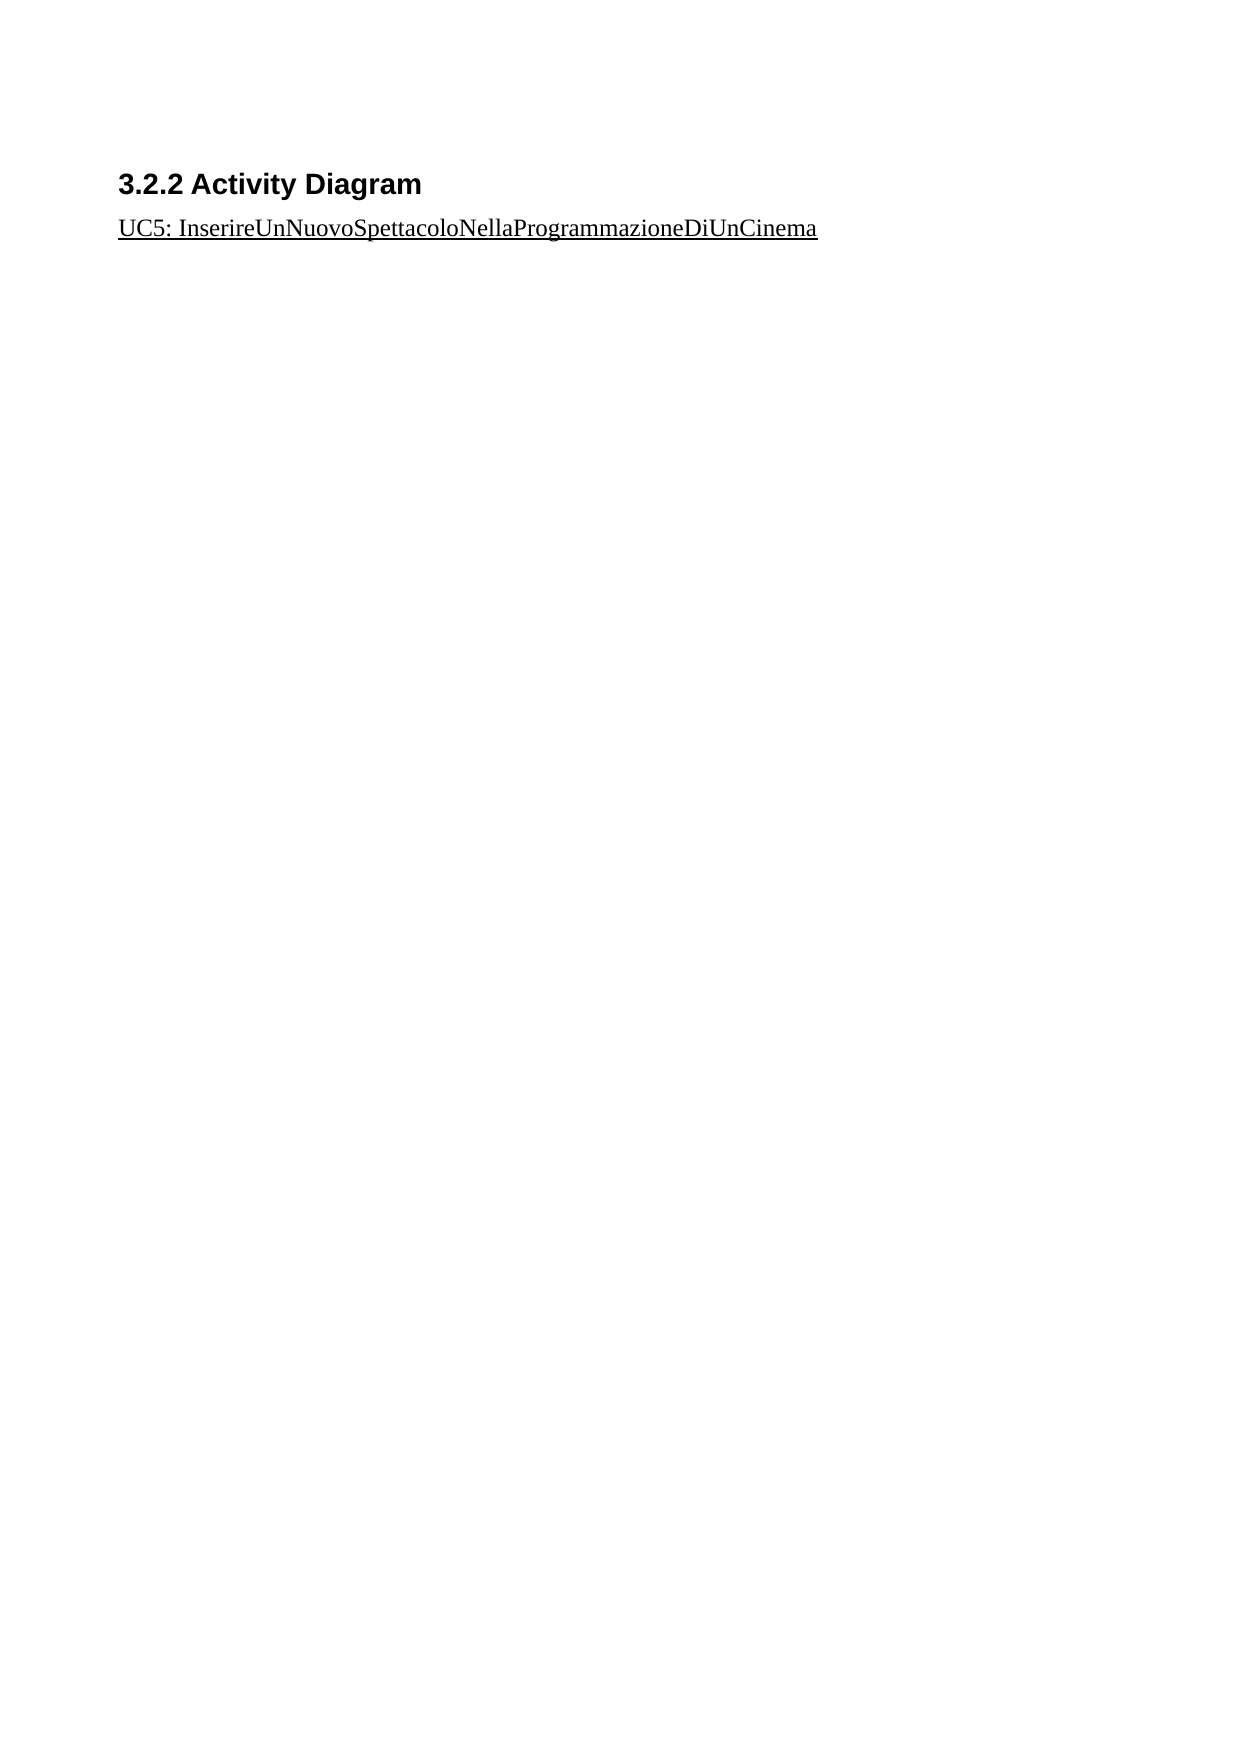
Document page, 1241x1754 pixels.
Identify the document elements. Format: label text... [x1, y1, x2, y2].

subtitle 3.2.2 Activity Diagram [118, 167, 1122, 201]
text UC5: InserireUnNuovoSpettacoloNellaProgrammazioneDiUnCinema [118, 213, 1122, 242]
